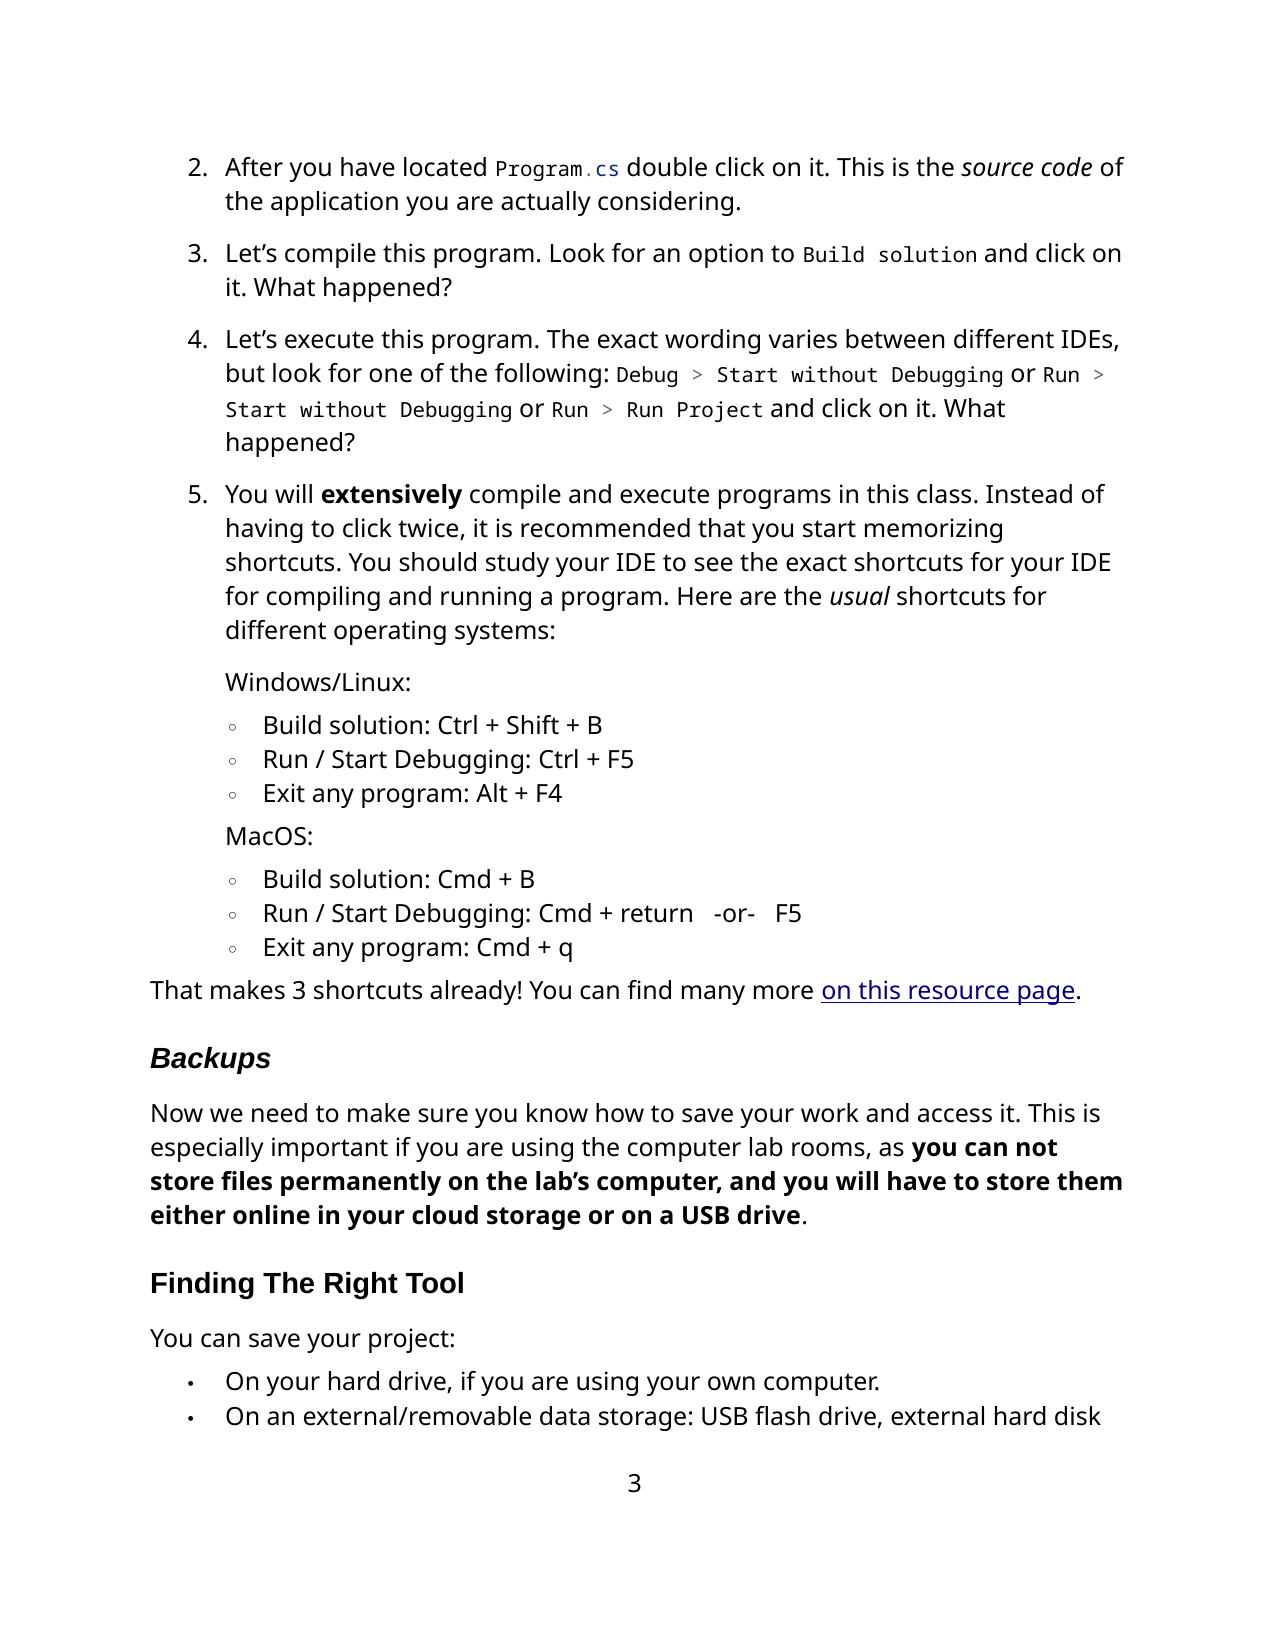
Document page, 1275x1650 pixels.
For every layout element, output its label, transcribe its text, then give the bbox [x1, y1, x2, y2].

list Exit any program: Alt + F4 [225, 776, 1125, 810]
list Let’s compile this program. Look for an option to Build solution and click on it. What happened? [187, 236, 1125, 304]
list On an external/removable data storage: USB flash drive, external hard disk [187, 1398, 1125, 1432]
list Build solution: Ctrl + Shift + B [225, 707, 1125, 742]
text Now we need to make sure you know how to save your work and access it. This is especially important if you are using the computer lab rooms, as you can not store files permanently on the lab’s computer, and you will have to store them either online in your cloud storage or on a USB drive. [150, 1096, 1125, 1232]
list Run / Start Debugging: Ctrl + F5 [225, 742, 1125, 776]
list Let’s execute this program. The exact wording varies between different IDEs, but look for one of the following: Debug > Start without Debugging or Run > Start without Debugging or Run > Run Project and click on it. What happened? [187, 322, 1125, 458]
list Windows/Linux: [187, 664, 1125, 698]
subtitle Backups [150, 1041, 1125, 1074]
list On your hard drive, if you are using your own computer. [187, 1364, 1125, 1398]
text That makes 3 shortcuts already! You can find many more on this resource page. [150, 973, 1125, 1007]
subtitle Finding The Right Tool [150, 1266, 1125, 1299]
list Run / Start Debugging: Cmd + return -or- F5 [225, 896, 1125, 930]
list Build solution: Cmd + B [225, 862, 1125, 896]
list MacOS: [187, 819, 1125, 853]
list After you have located Program.cs double click on it. This is the source code of the application you are actually considering. [187, 150, 1125, 218]
text You can save your project: [150, 1321, 1125, 1355]
list You will extensively compile and execute programs in this class. Instead of having to click twice, it is recommended that you start memorizing shortcuts. You should study your IDE to see the exact shortcuts for your IDE for compiling and running a program. Here are the usual shortcuts for different operating systems: [187, 476, 1125, 647]
list Exit any program: Cmd + q [225, 930, 1125, 964]
